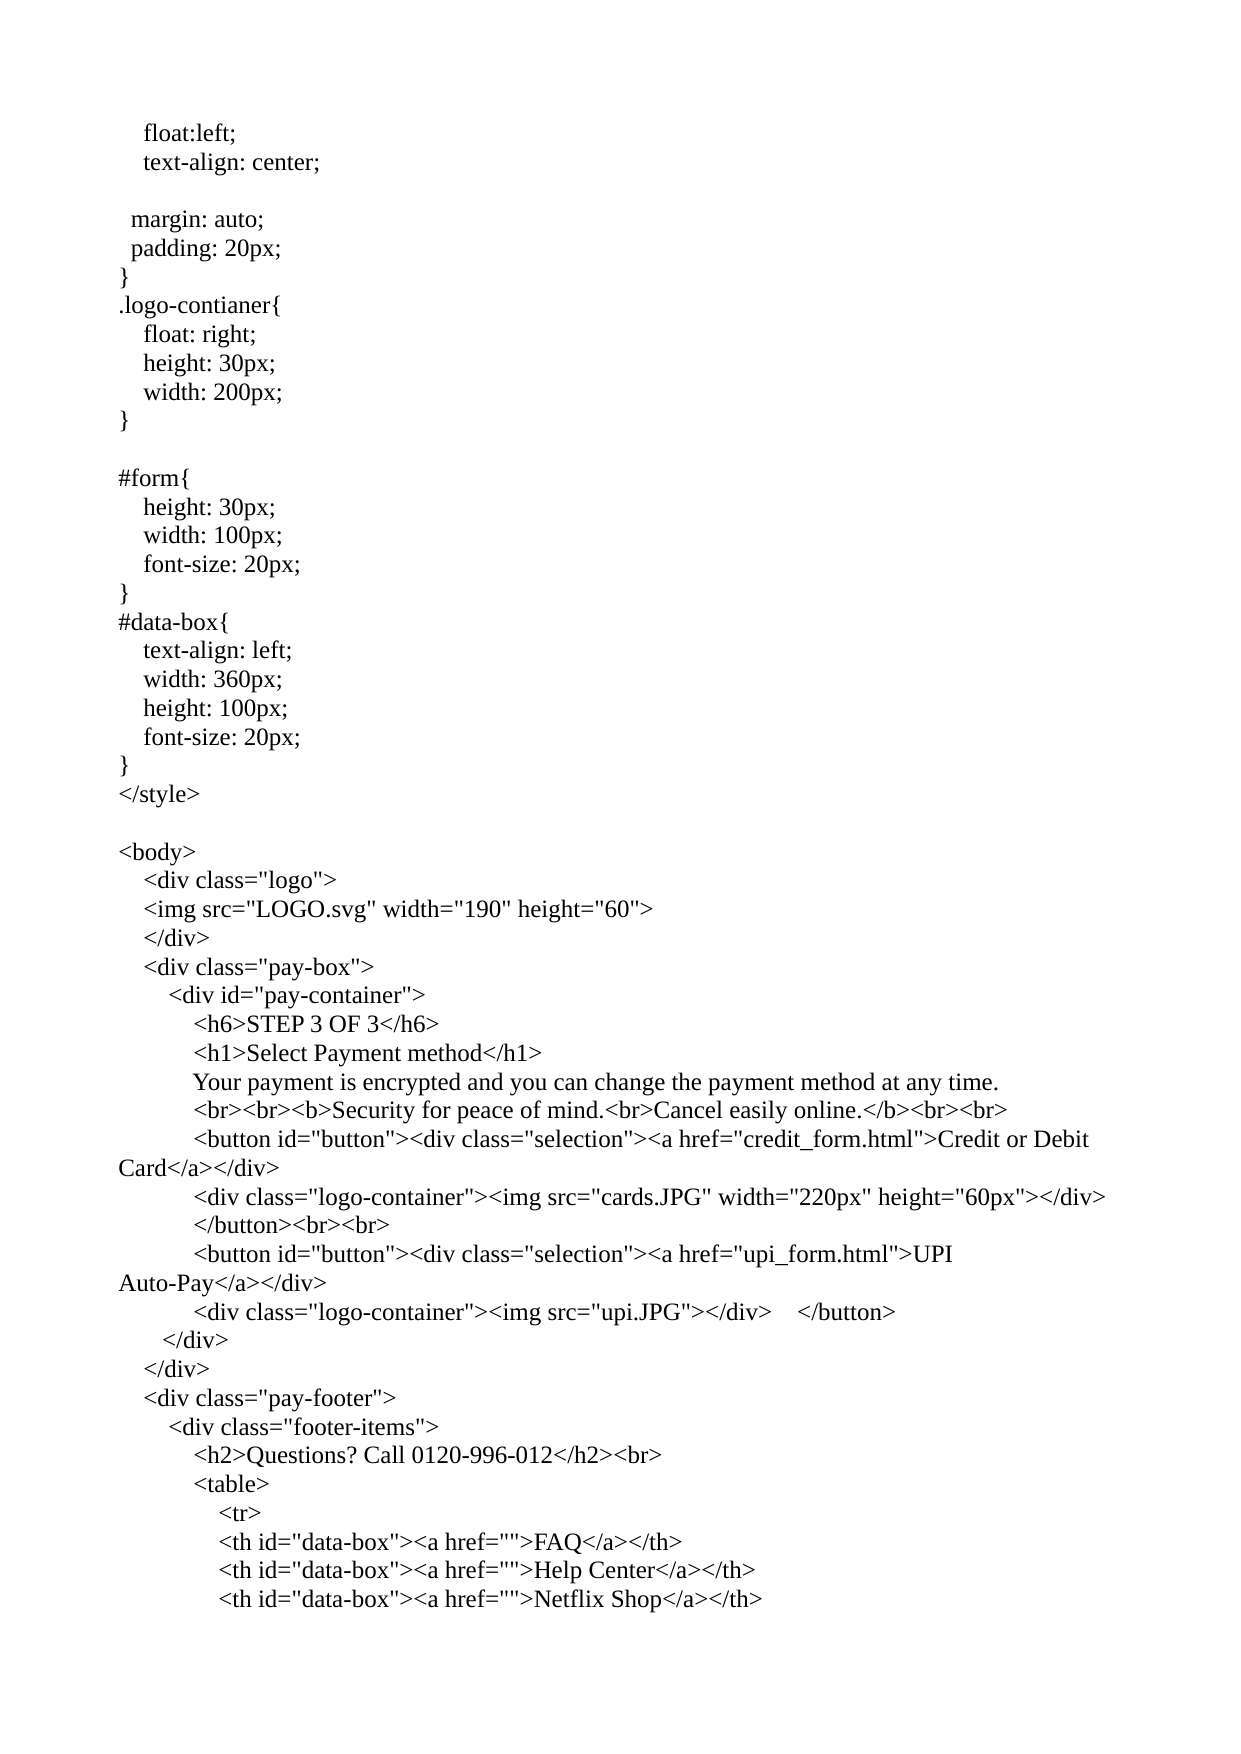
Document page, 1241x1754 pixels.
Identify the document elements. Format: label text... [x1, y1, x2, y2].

text <img src="LOGO.svg" width="190" height="60"> [118, 894, 1122, 923]
text <th id="data-box"><a href="">Netflix Shop</a></th> [118, 1584, 1122, 1613]
text float:left; [118, 118, 1122, 147]
text width: 200px; [118, 377, 1122, 406]
text .logo-contianer{ [118, 291, 1122, 319]
text width: 360px; [118, 664, 1122, 693]
text <h2>Questions? Call 0120-996-012</h2><br> [118, 1441, 1122, 1469]
text </style> [118, 779, 1122, 808]
text </button><br><br> [118, 1211, 1122, 1239]
text font-size: 20px; [118, 722, 1122, 751]
text width: 100px; [118, 521, 1122, 549]
text } [118, 406, 1122, 434]
text <h1>Select Payment method</h1> [118, 1038, 1122, 1067]
text <div class="logo-container"><img src="cards.JPG" width="220px" height="60px"></div> [118, 1182, 1122, 1211]
text Your payment is encrypted and you can change the payment method at any time. [118, 1067, 1122, 1096]
text <h6>STEP 3 OF 3</h6> [118, 1009, 1122, 1038]
text height: 100px; [118, 693, 1122, 722]
text } [118, 262, 1122, 291]
text <div id="pay-container"> [118, 981, 1122, 1009]
text text-align: left; [118, 636, 1122, 664]
text <body> [118, 837, 1122, 866]
text padding: 20px; [118, 233, 1122, 262]
text text-align: center; [118, 147, 1122, 176]
text <div class="logo-container"><img src="upi.JPG"></div> </button> [118, 1297, 1122, 1326]
text <table> [118, 1469, 1122, 1498]
text <th id="data-box"><a href="">Help Center</a></th> [118, 1556, 1122, 1584]
text <div class="pay-footer"> [118, 1383, 1122, 1412]
text height: 30px; [118, 348, 1122, 377]
text </div> [118, 1326, 1122, 1354]
text font-size: 20px; [118, 549, 1122, 578]
text height: 30px; [118, 492, 1122, 521]
text #form{ [118, 463, 1122, 492]
text } [118, 578, 1122, 607]
text <br><br><b>Security for peace of mind.<br>Cancel easily online.</b><br><br> [118, 1096, 1122, 1124]
text } [118, 751, 1122, 779]
text <button id="button"><div class="selection"><a href="credit_form.html">Credit or Debit Card</a></div> [118, 1124, 1122, 1182]
text <button id="button"><div class="selection"><a href="upi_form.html">UPI Auto-Pay</a></div> [118, 1239, 1122, 1297]
text <div class="footer-items"> [118, 1412, 1122, 1441]
text <div class="pay-box"> [118, 952, 1122, 981]
text <th id="data-box"><a href="">FAQ</a></th> [118, 1527, 1122, 1556]
text margin: auto; [118, 204, 1122, 233]
text <div class="logo"> [118, 866, 1122, 894]
text float: right; [118, 319, 1122, 348]
text </div> [118, 1354, 1122, 1383]
text </div> [118, 923, 1122, 952]
text <tr> [118, 1498, 1122, 1527]
text #data-box{ [118, 607, 1122, 636]
